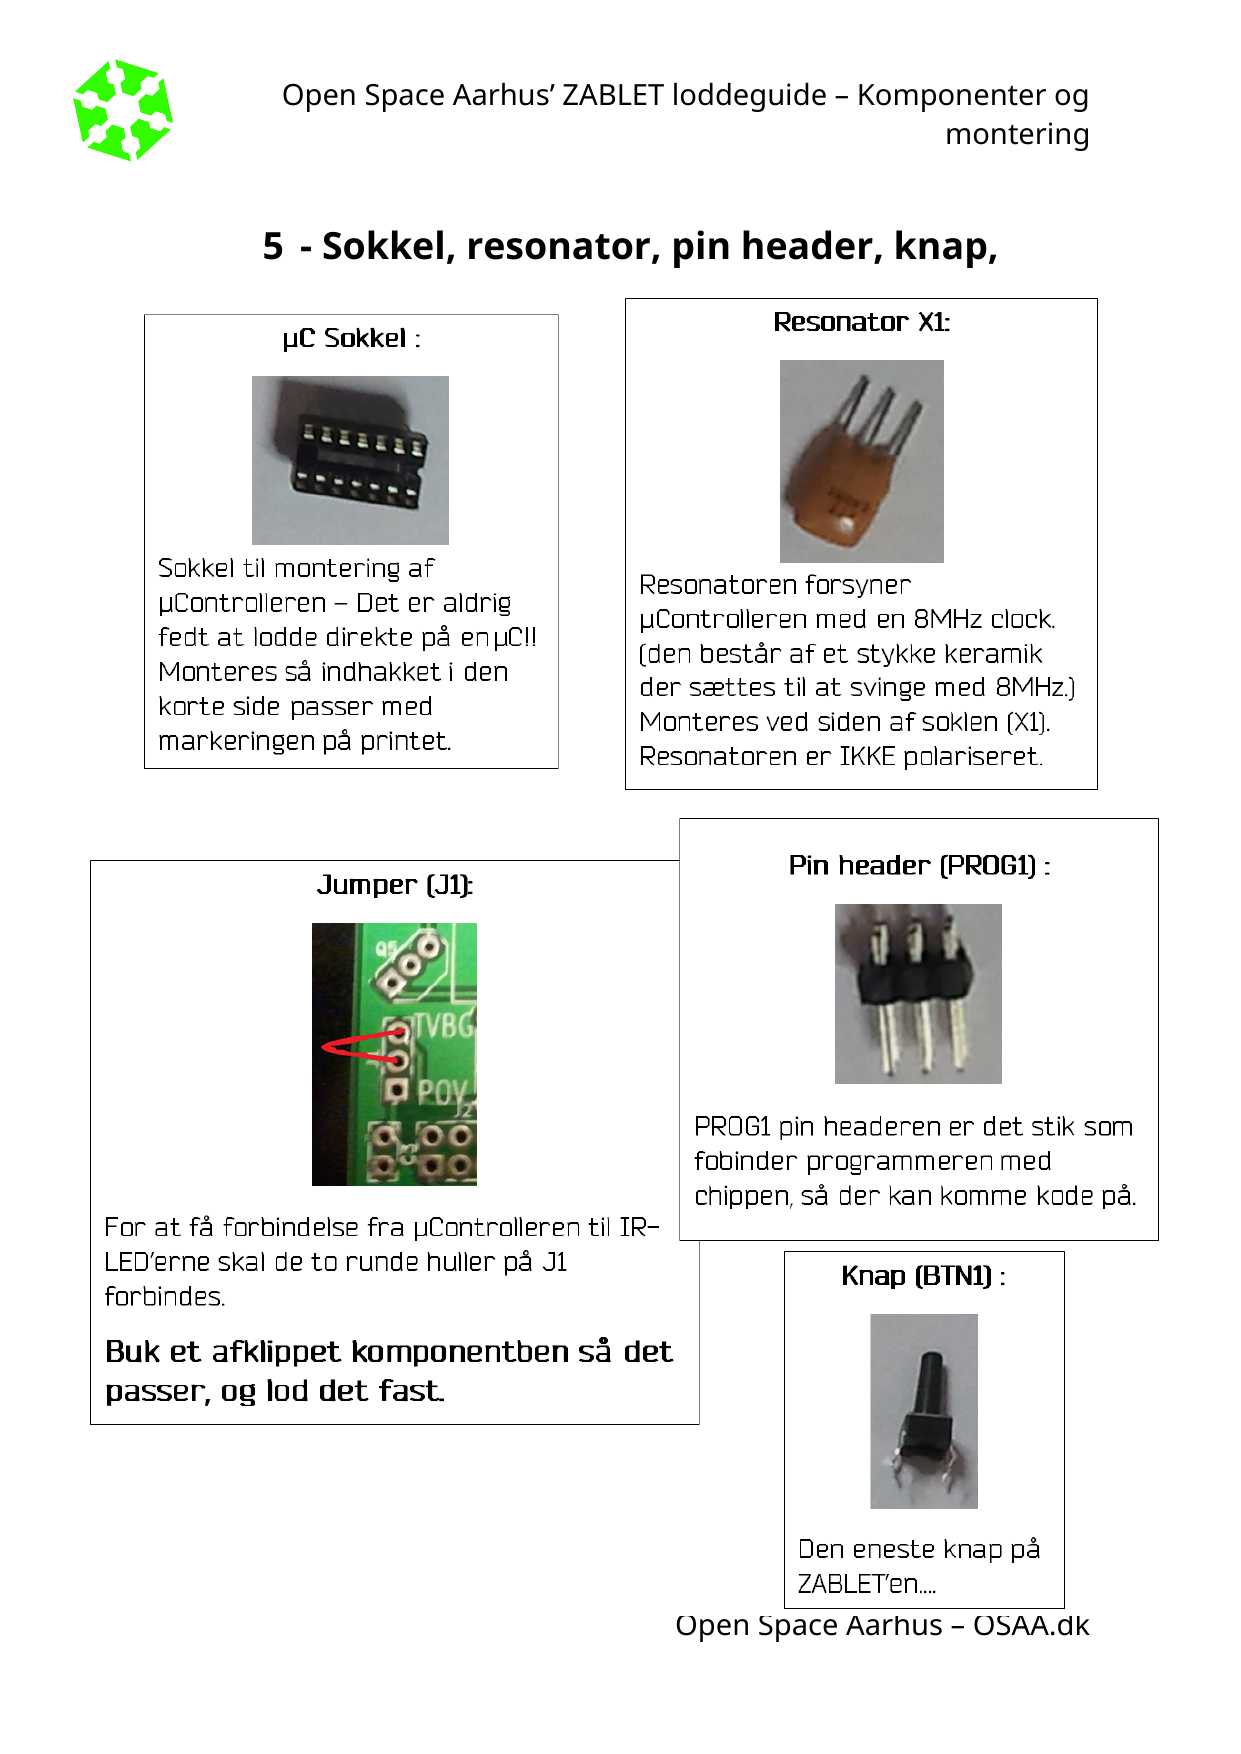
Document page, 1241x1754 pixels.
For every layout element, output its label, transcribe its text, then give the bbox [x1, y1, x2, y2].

subtitle - Sokkel, resonator, pin header, knap, jumper [262, 219, 1090, 284]
